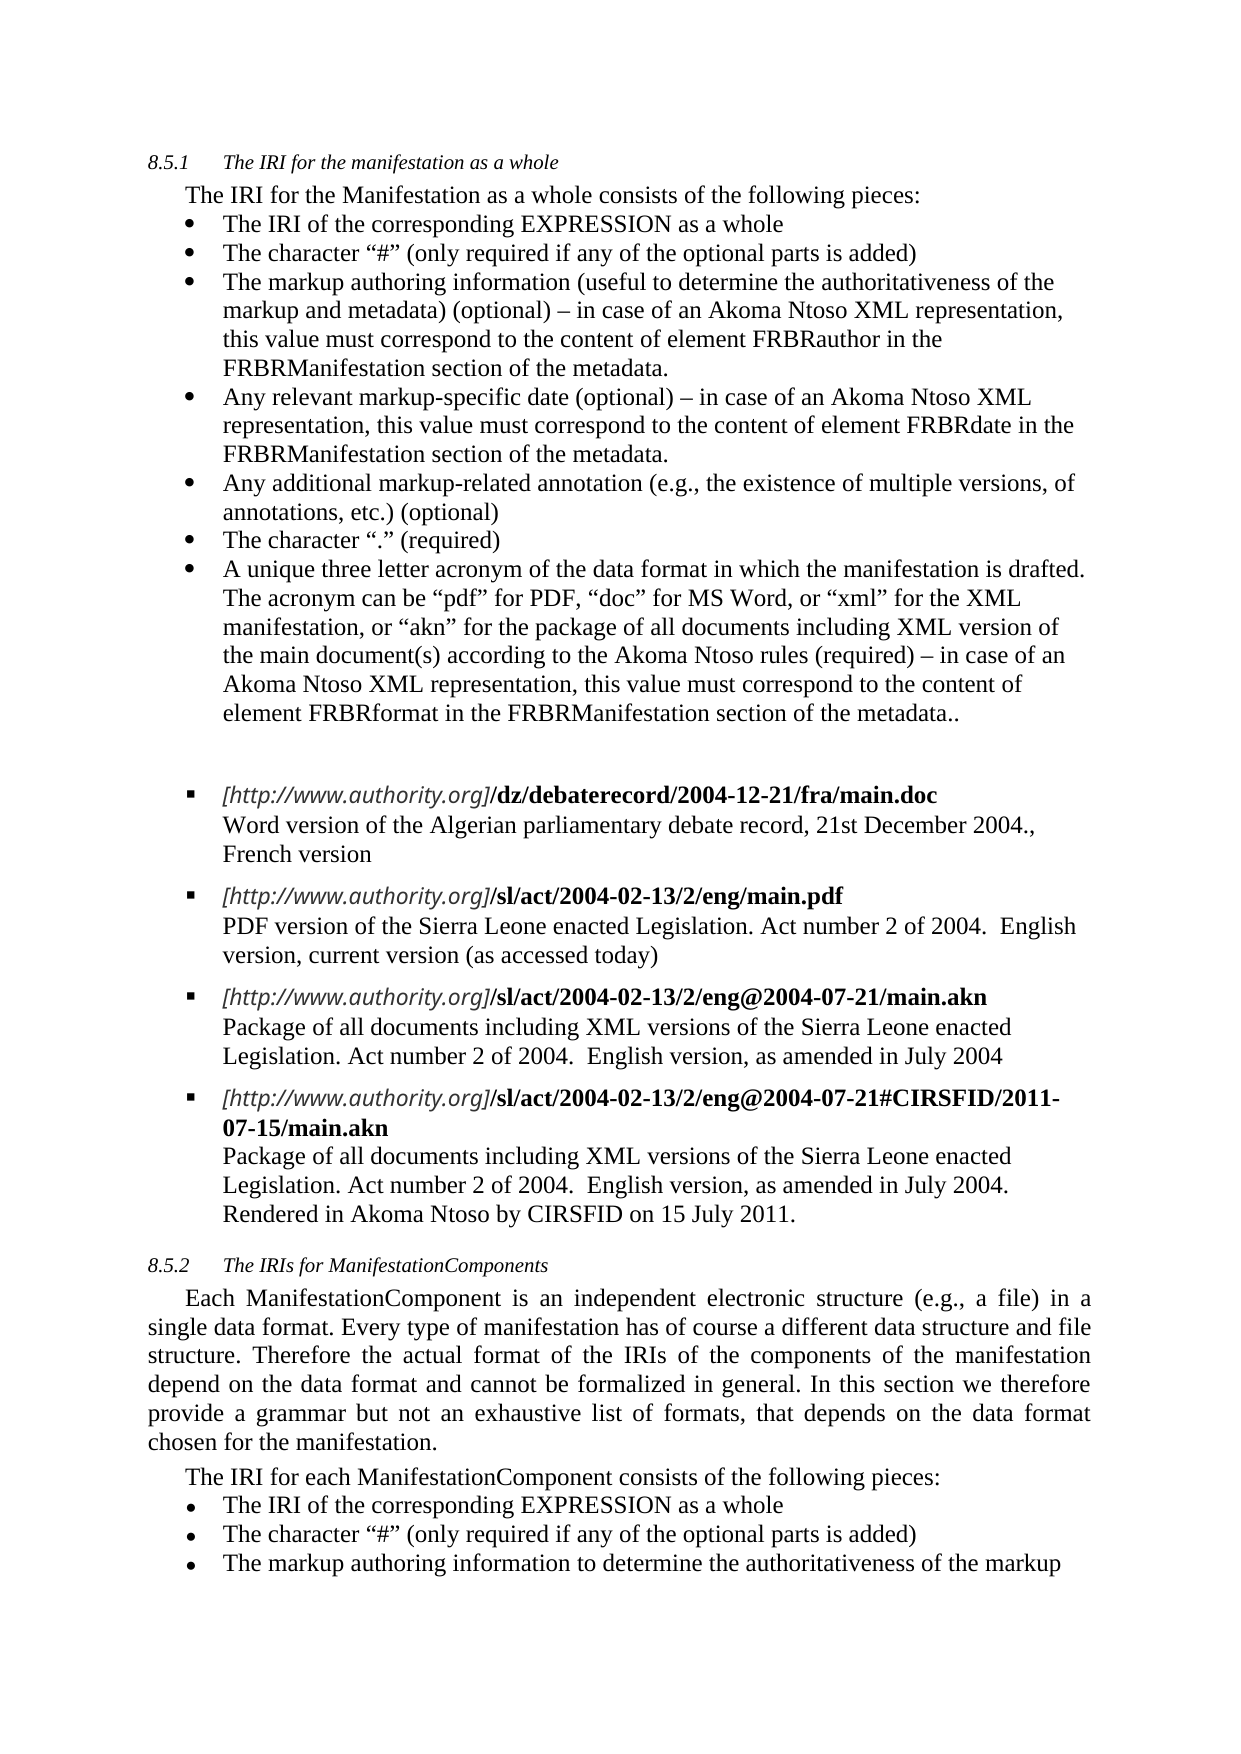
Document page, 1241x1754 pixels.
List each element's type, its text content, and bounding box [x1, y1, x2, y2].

list Any relevant markup-specific date (optional) – in case of an Akoma Ntoso XML representation, this value must correspond to the content of element FRBRdate in the FRBRManifestation section of the metadata. [185, 382, 1092, 468]
list [http://www.authority.org]/sl/act/2004-02-13/2/eng/main.pdf PDF version of the Sierra Leone enacted Legislation. Act number 2 of 2004. English version, current version (as accessed today) [185, 880, 1092, 969]
text Each ManifestationComponent is an independent electronic structure (e.g., a file) in a single data format. Every type of manifestation has of course a different data structure and file structure. Therefore the actual format of the IRIs of the components of the manifestation depend on the data format and cannot be formalized in general. In this section we therefore provide a grammar but not an exhaustive list of formats, that depends on the data format chosen for the manifestation. [148, 1283, 1092, 1456]
list [http://www.authority.org]/dz/debaterecord/2004-12-21/fra/main.doc Word version of the Algerian parliamentary debate record, 21st December 2004., French version [185, 779, 1092, 868]
list The markup authoring information to determine the authoritativeness of the markup [185, 1548, 1092, 1577]
list The markup authoring information (useful to determine the authoritativeness of the markup and metadata) (optional) – in case of an Akoma Ntoso XML representation, this value must correspond to the content of element FRBRauthor in the FRBRManifestation section of the metadata. [185, 267, 1092, 382]
list Any additional markup-related annotation (e.g., the existence of multiple versions, of annotations, etc.) (optional) [185, 468, 1092, 525]
list The IRI of the corresponding EXPRESSION as a whole [185, 1491, 1092, 1519]
text The IRI for each ManifestationComponent consists of the following pieces: [148, 1462, 1092, 1491]
list The character “#” (only required if any of the optional parts is added) [185, 238, 1092, 267]
list [http://www.authority.org]/sl/act/2004-02-13/2/eng@2004-07-21/main.akn Package of all documents including XML versions of the Sierra Leone enacted Legislation. Act number 2 of 2004. English version, as amended in July 2004 [185, 981, 1092, 1069]
subtitle The IRIs for ManifestationComponents [148, 1253, 1092, 1277]
list A unique three letter acronym of the data format in which the manifestation is drafted. The acronym can be “pdf” for PDF, “doc” for MS Word, or “xml” for the XML manifestation, or “akn” for the package of all documents including XML version of the main document(s) according to the Akoma Ntoso rules (required) – in case of an Akoma Ntoso XML representation, this value must correspond to the content of element FRBRformat in the FRBRManifestation section of the metadata.. [185, 554, 1092, 727]
text The IRI for the Manifestation as a whole consists of the following pieces: [148, 180, 1092, 209]
subtitle The IRI for the manifestation as a whole [148, 150, 1092, 174]
list The IRI of the corresponding EXPRESSION as a whole [185, 209, 1092, 238]
list The character “.” (required) [185, 525, 1092, 554]
list [http://www.authority.org]/sl/act/2004-02-13/2/eng@2004-07-21#CIRSFID/2011-07-15/main.akn Package of all documents including XML versions of the Sierra Leone enacted Legislation. Act number 2 of 2004. English version, as amended in July 2004. Rendered in Akoma Ntoso by CIRSFID on 15 July 2011. [185, 1081, 1092, 1228]
list The character “#” (only required if any of the optional parts is added) [185, 1519, 1092, 1548]
